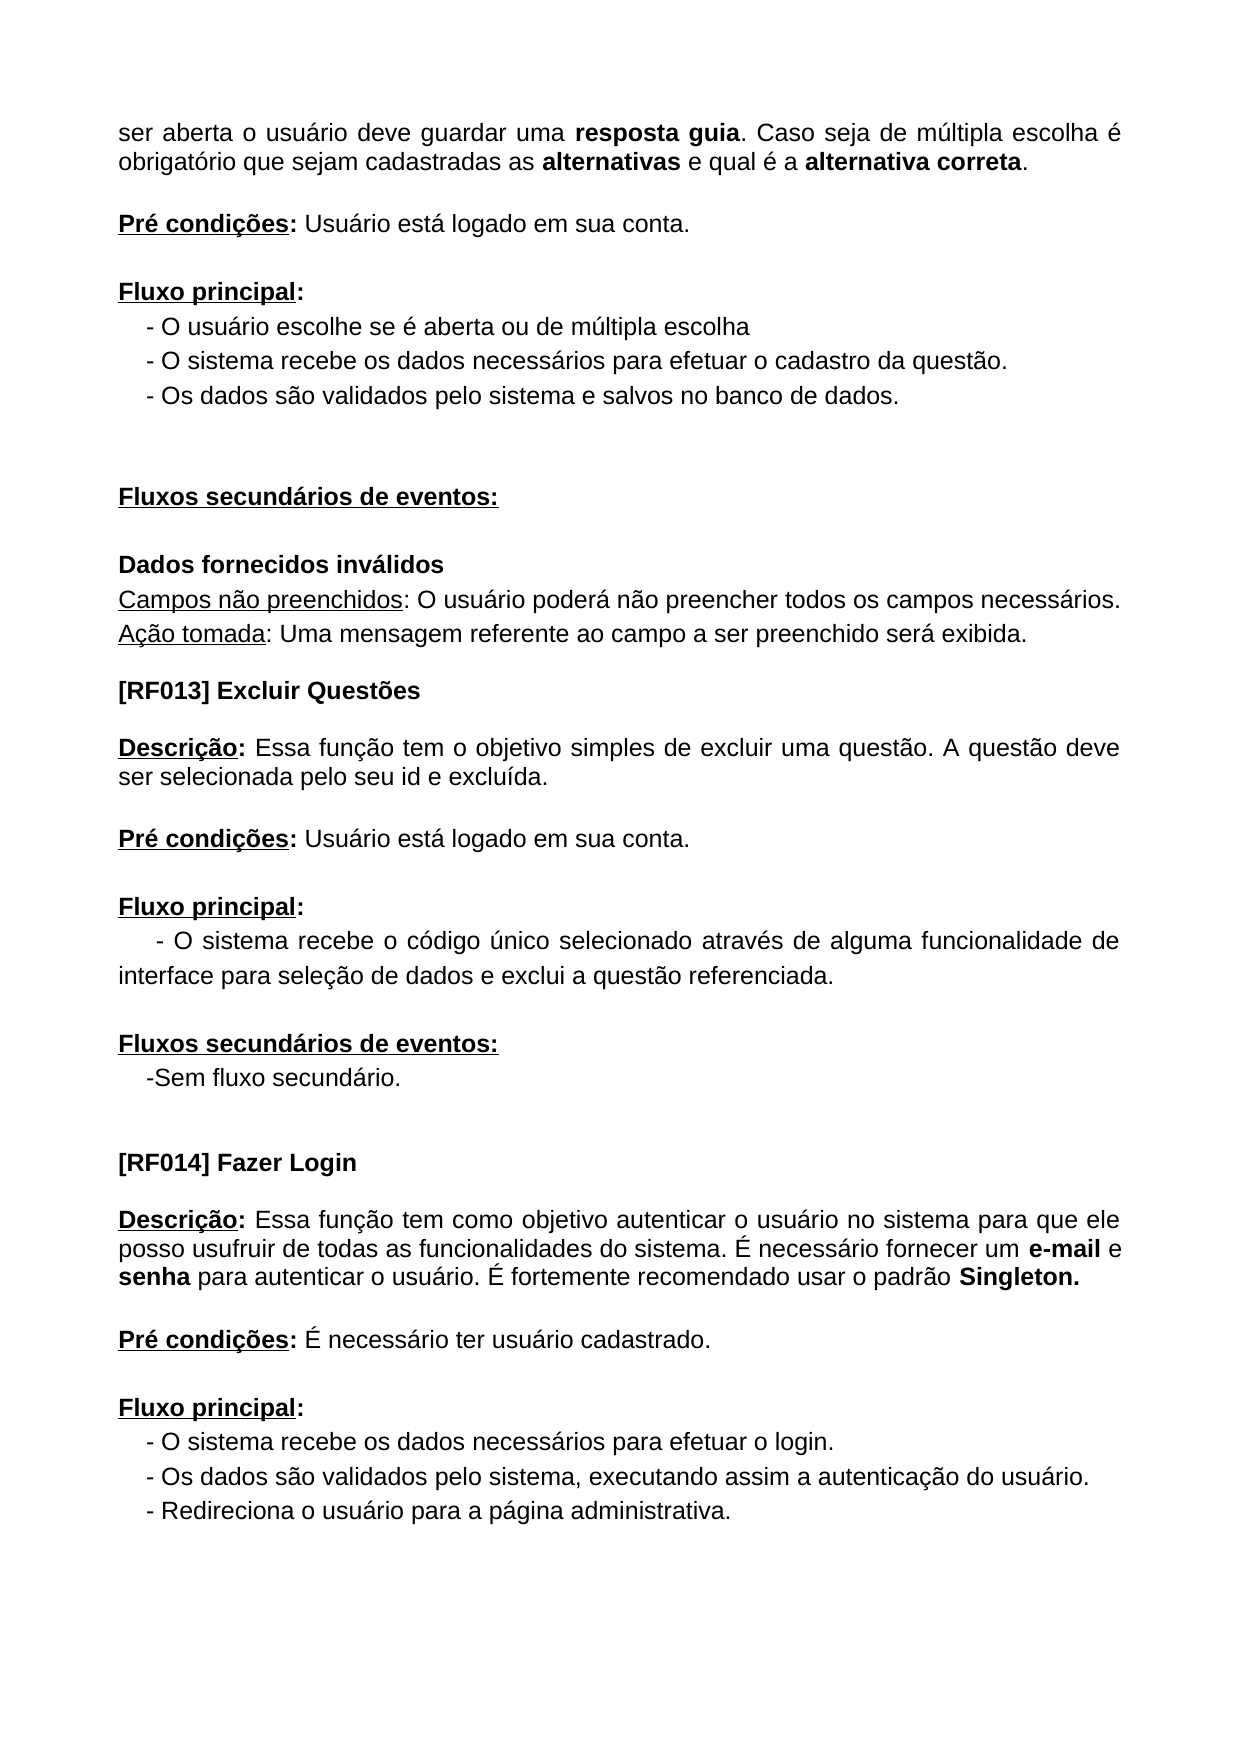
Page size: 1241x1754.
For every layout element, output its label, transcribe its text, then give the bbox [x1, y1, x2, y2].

text Fluxos secundários de eventos: [118, 1029, 1122, 1057]
text Pré condições: Usuário está logado em sua conta. [118, 209, 1122, 238]
text - Os dados são validados pelo sistema e salvos no banco de dados. [118, 381, 1122, 409]
text Fluxo principal: [118, 1393, 1122, 1421]
text - Redireciona o usuário para a página administrativa. [118, 1496, 1122, 1525]
text - Os dados são validados pelo sistema, executando assim a autenticação do usuário. [118, 1462, 1122, 1490]
text - O sistema recebe os dados necessários para efetuar o cadastro da questão. [118, 346, 1122, 375]
text Fluxo principal: [118, 892, 1122, 921]
text Campos não preenchidos: O usuário poderá não preencher todos os campos necessários. [118, 585, 1122, 613]
text [RF014] Fazer Login [118, 1148, 1122, 1177]
text Descrição: Essa função tem como objetivo autenticar o usuário no sistema para que ele posso usufruir de todas as funcionalidades do sistema. É necessário fornecer um e-mail e senha para autenticar o usuário. É fortemente recomendado usar o padrão Singleton. [118, 1205, 1122, 1291]
text Pré condições: É necessário ter usuário cadastrado. [118, 1324, 1122, 1353]
text Descrição: Essa função tem o objetivo simples de excluir uma questão. A questão deve ser selecionada pelo seu id e excluída. [118, 733, 1122, 790]
text - O usuário escolhe se é aberta ou de múltipla escolha [118, 312, 1122, 340]
text Fluxos secundários de eventos: [118, 482, 1122, 511]
text Fluxo principal: [118, 277, 1122, 306]
text Ação tomada: Uma mensagem referente ao campo a ser preenchido será exibida. [118, 619, 1122, 648]
text - O sistema recebe o código único selecionado através de alguma funcionalidade de interface para seleção de dados e exclui a questão referenciada. [118, 926, 1122, 989]
text -Sem fluxo secundário. [118, 1063, 1122, 1092]
text Pré condições: Usuário está logado em sua conta. [118, 824, 1122, 852]
text [RF013] Excluir Questões [118, 676, 1122, 705]
text - O sistema recebe os dados necessários para efetuar o login. [118, 1427, 1122, 1456]
text ser aberta o usuário deve guardar uma resposta guia. Caso seja de múltipla escolha é obrigatório que sejam cadastradas as alternativas e qual é a alternativa correta. [118, 118, 1122, 176]
text Dados fornecidos inválidos [118, 550, 1122, 579]
